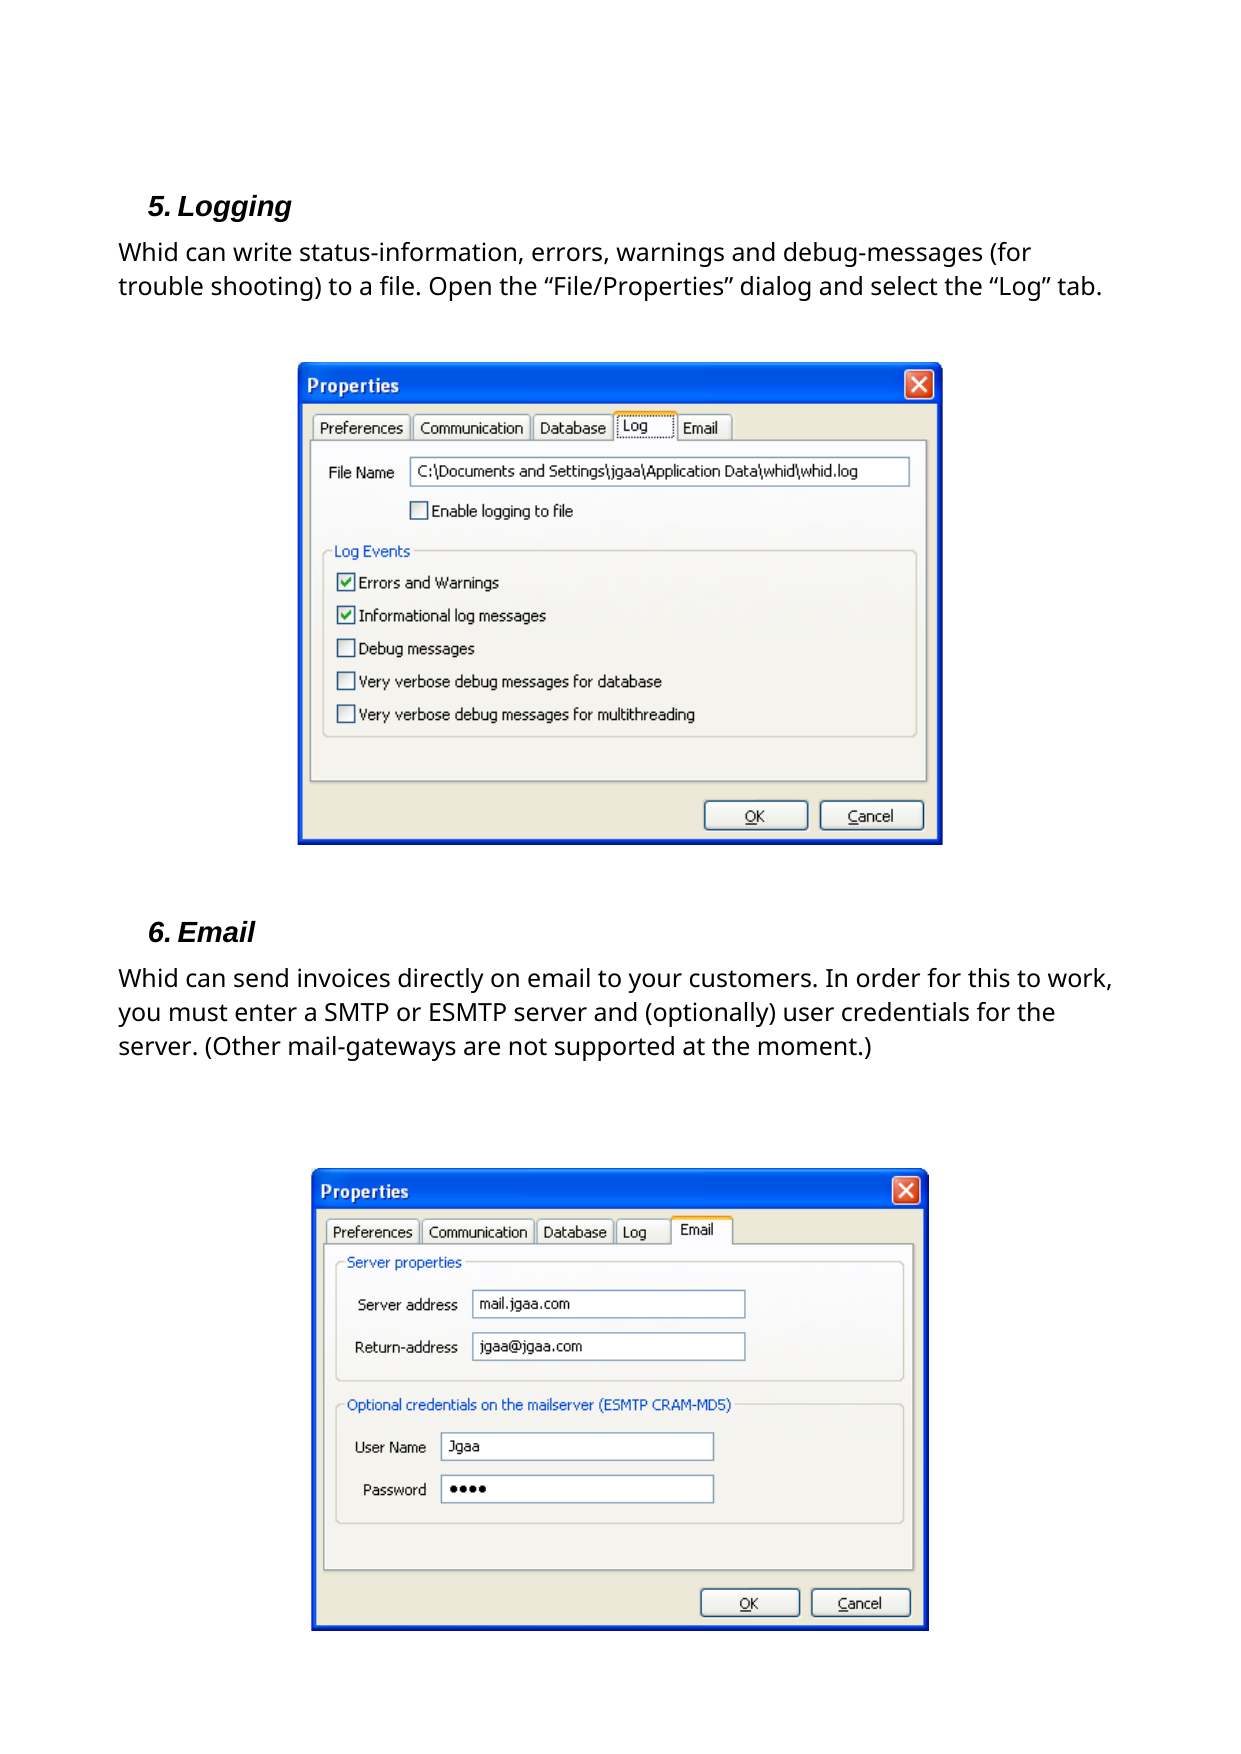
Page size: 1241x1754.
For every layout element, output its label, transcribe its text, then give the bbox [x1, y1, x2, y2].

picture [311, 1168, 929, 1631]
text Whid can send invoices directly on email to your customers. In order for this to work, you must enter a SMTP or ESMTP server and (optionally) user credentials for the server. (Other mail-gateways are not supported at the moment.) [118, 961, 1122, 1063]
subtitle Logging [148, 190, 1122, 222]
text Whid can write status-information, errors, warnings and debug-messages (for trouble shooting) to a file. Open the “File/Properties” dialog and select the “Log” tab. [118, 235, 1122, 303]
picture [297, 362, 943, 845]
subtitle Email [148, 916, 1122, 948]
